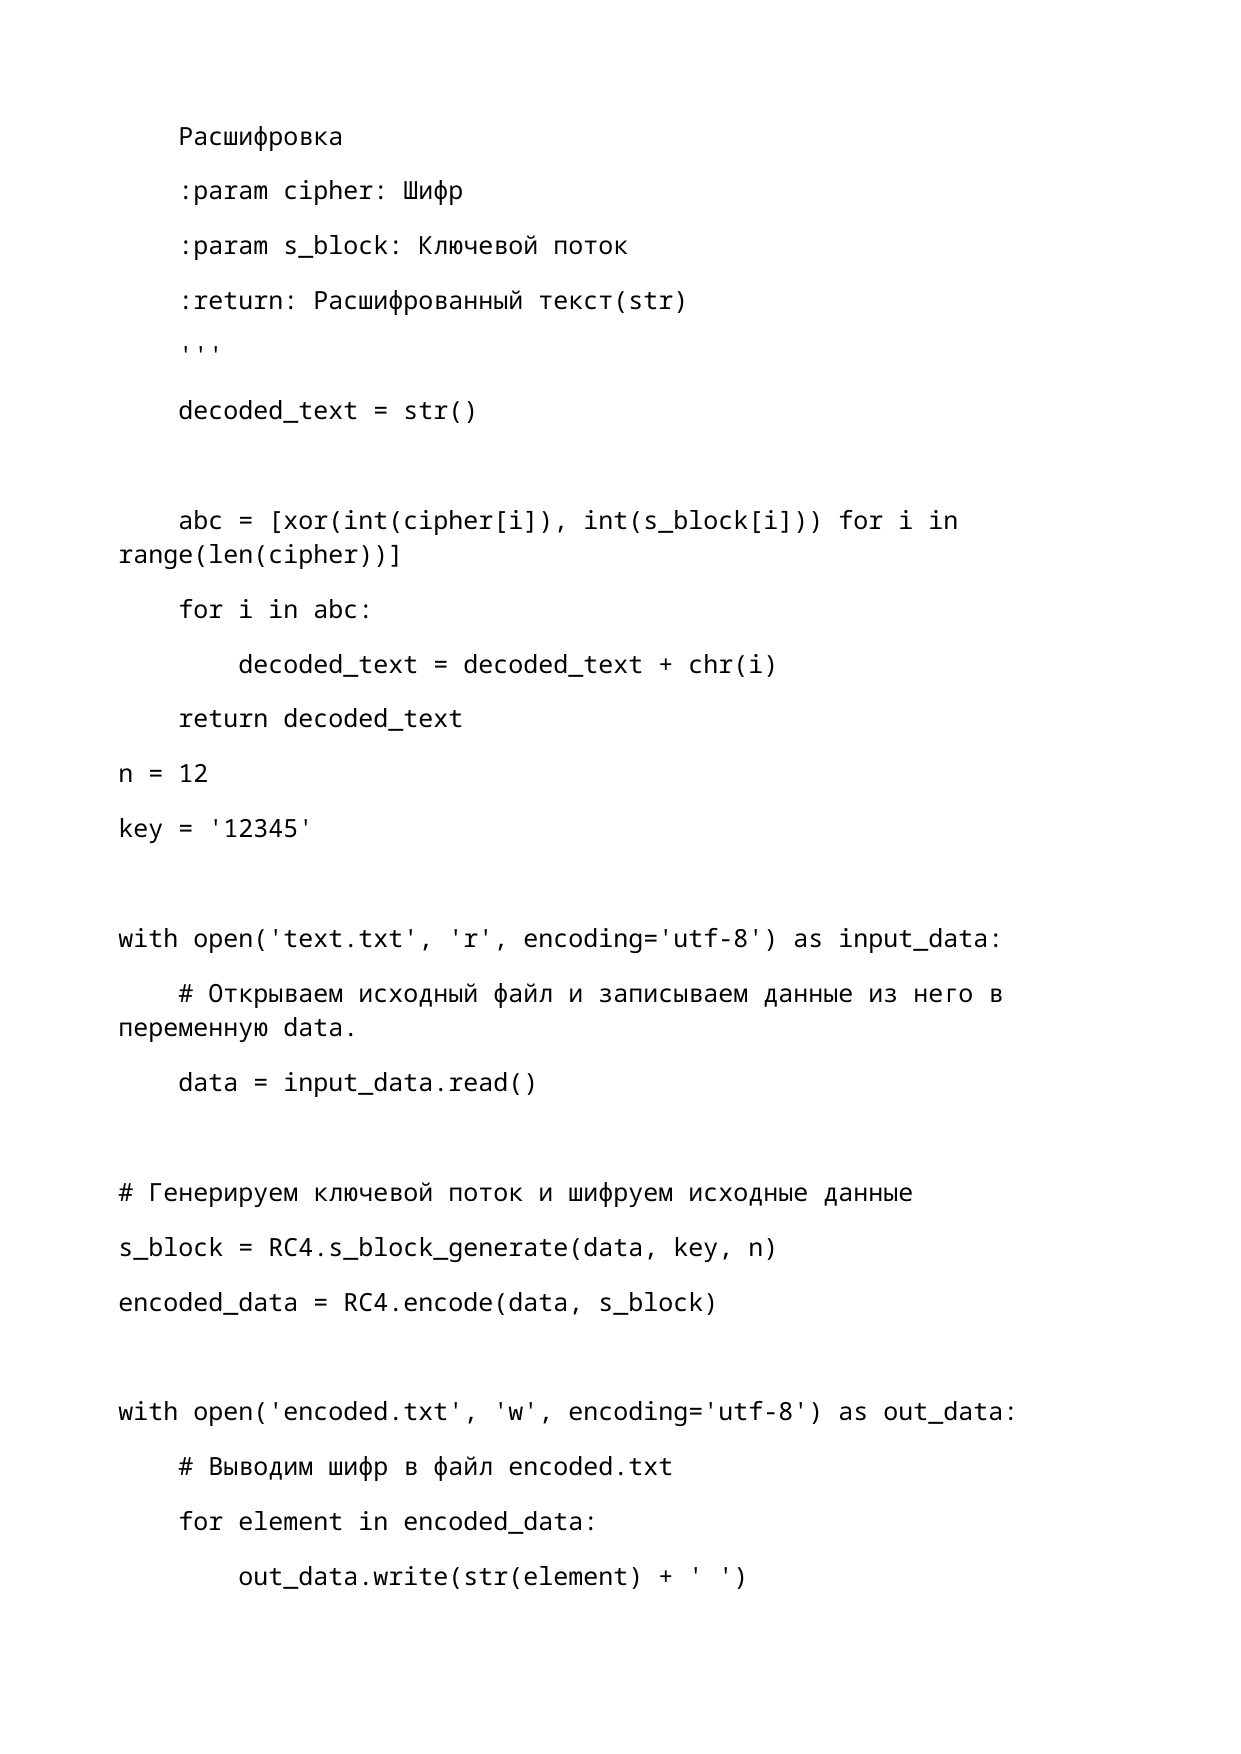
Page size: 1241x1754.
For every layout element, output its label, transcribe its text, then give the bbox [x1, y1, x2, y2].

text :param s_block: Ключевой поток [118, 228, 1122, 262]
text encoded_data = RC4.encode(data, s_block) [118, 1284, 1122, 1318]
text with open('encoded.txt', 'w', encoding='utf-8') as out_data: [118, 1394, 1122, 1428]
text decoded_text = str() [118, 393, 1122, 427]
text for element in encoded_data: [118, 1504, 1122, 1538]
text return decoded_text [118, 701, 1122, 735]
text decoded_text = decoded_text + chr(i) [118, 646, 1122, 680]
text Расшифровка [118, 118, 1122, 152]
text for i in abc: [118, 591, 1122, 625]
text :return: Расшифрованный текст(str) [118, 283, 1122, 317]
text data = input_data.read() [118, 1064, 1122, 1099]
text n = 12 [118, 756, 1122, 790]
text :param cipher: Шифр [118, 173, 1122, 207]
text # Выводим шифр в файл encoded.txt [118, 1449, 1122, 1483]
text ''' [118, 338, 1122, 372]
text # Открываем исходный файл и записываем данные из него в переменную data. [118, 976, 1122, 1044]
text out_data.write(str(element) + ' ') [118, 1559, 1122, 1593]
text abc = [xor(int(cipher[i]), int(s_block[i])) for i in range(len(cipher))] [118, 502, 1122, 571]
text with open('text.txt', 'r', encoding='utf-8') as input_data: [118, 921, 1122, 955]
text # Генерируем ключевой поток и шифруем исходные данные [118, 1174, 1122, 1208]
text s_block = RC4.s_block_generate(data, key, n) [118, 1229, 1122, 1263]
text key = '12345' [118, 811, 1122, 845]
